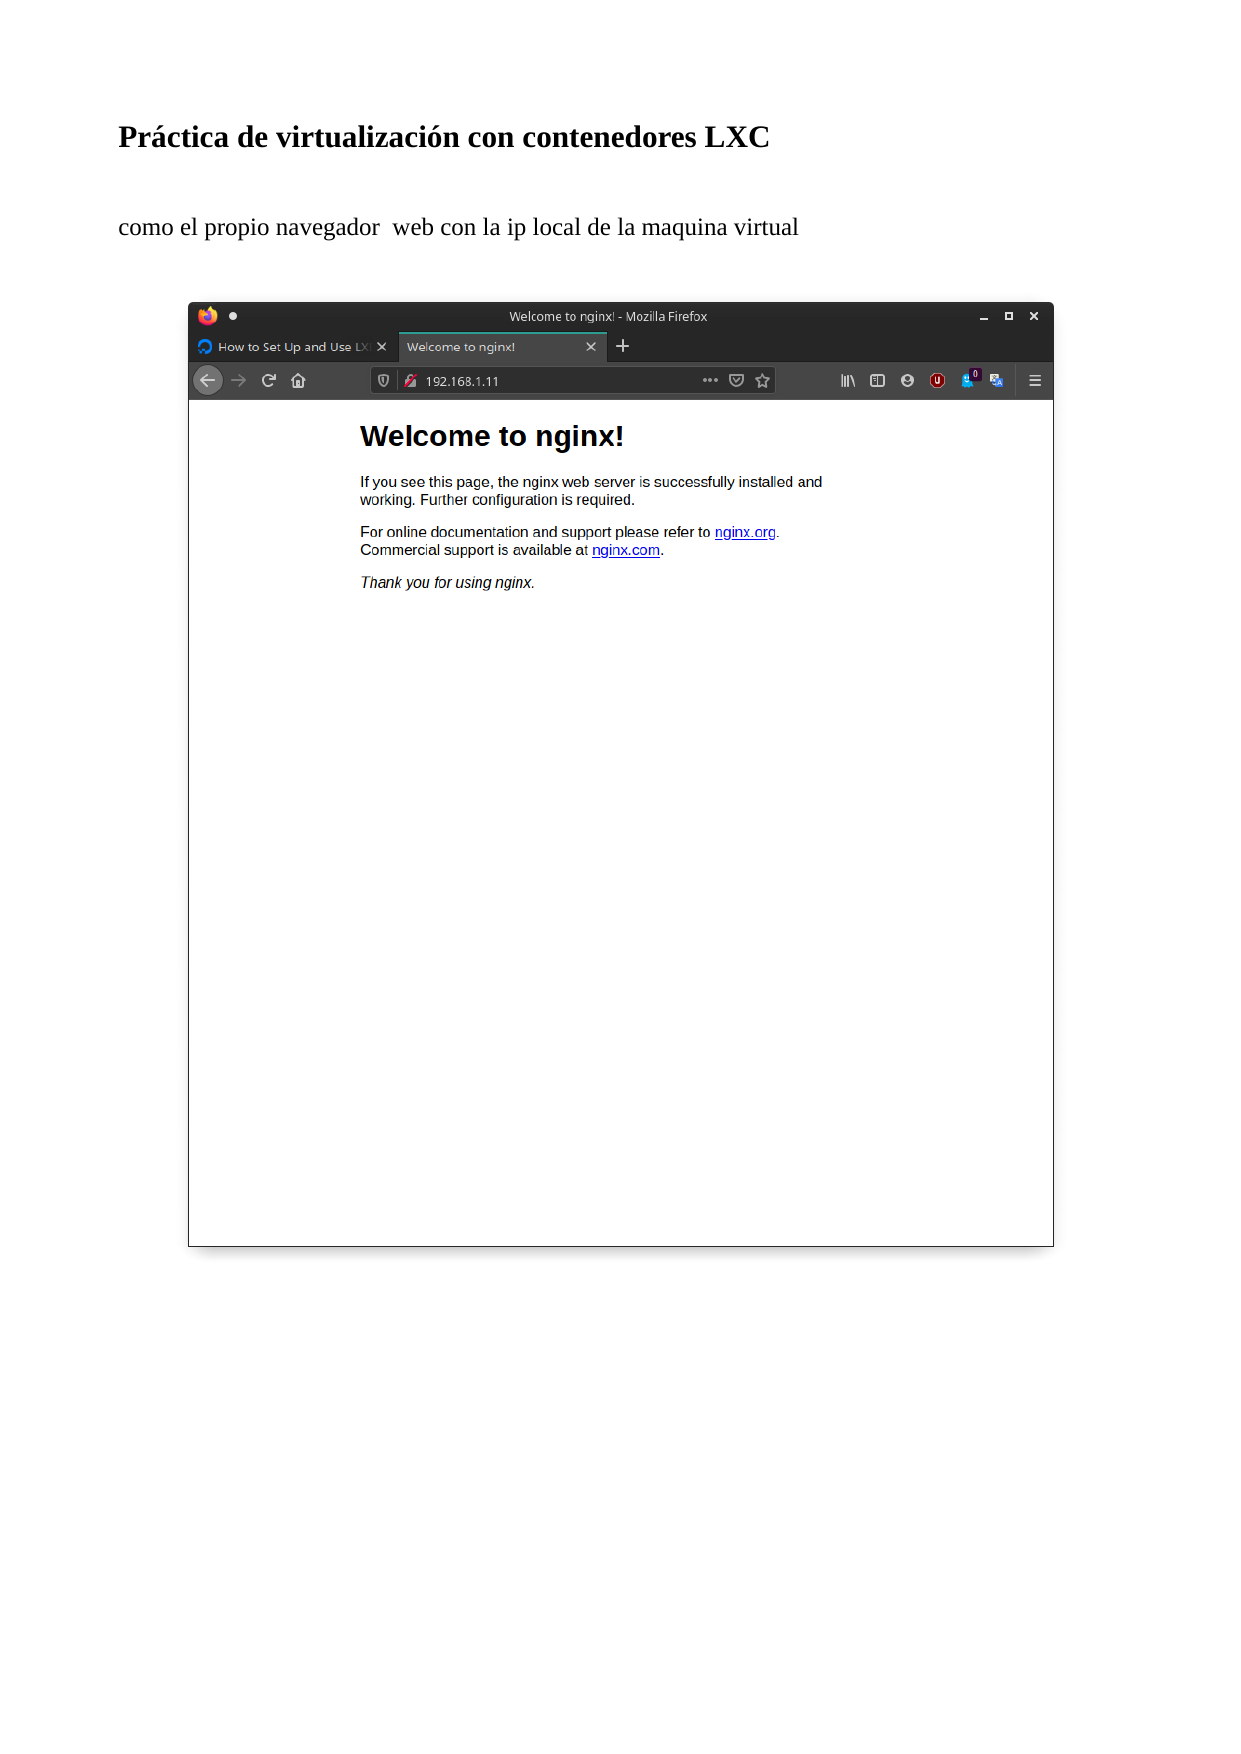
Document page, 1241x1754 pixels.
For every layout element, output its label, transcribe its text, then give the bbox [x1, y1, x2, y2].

picture [118, 269, 1123, 1326]
text como el propio navegador web con la ip local de la maquina virtual [118, 212, 1122, 241]
